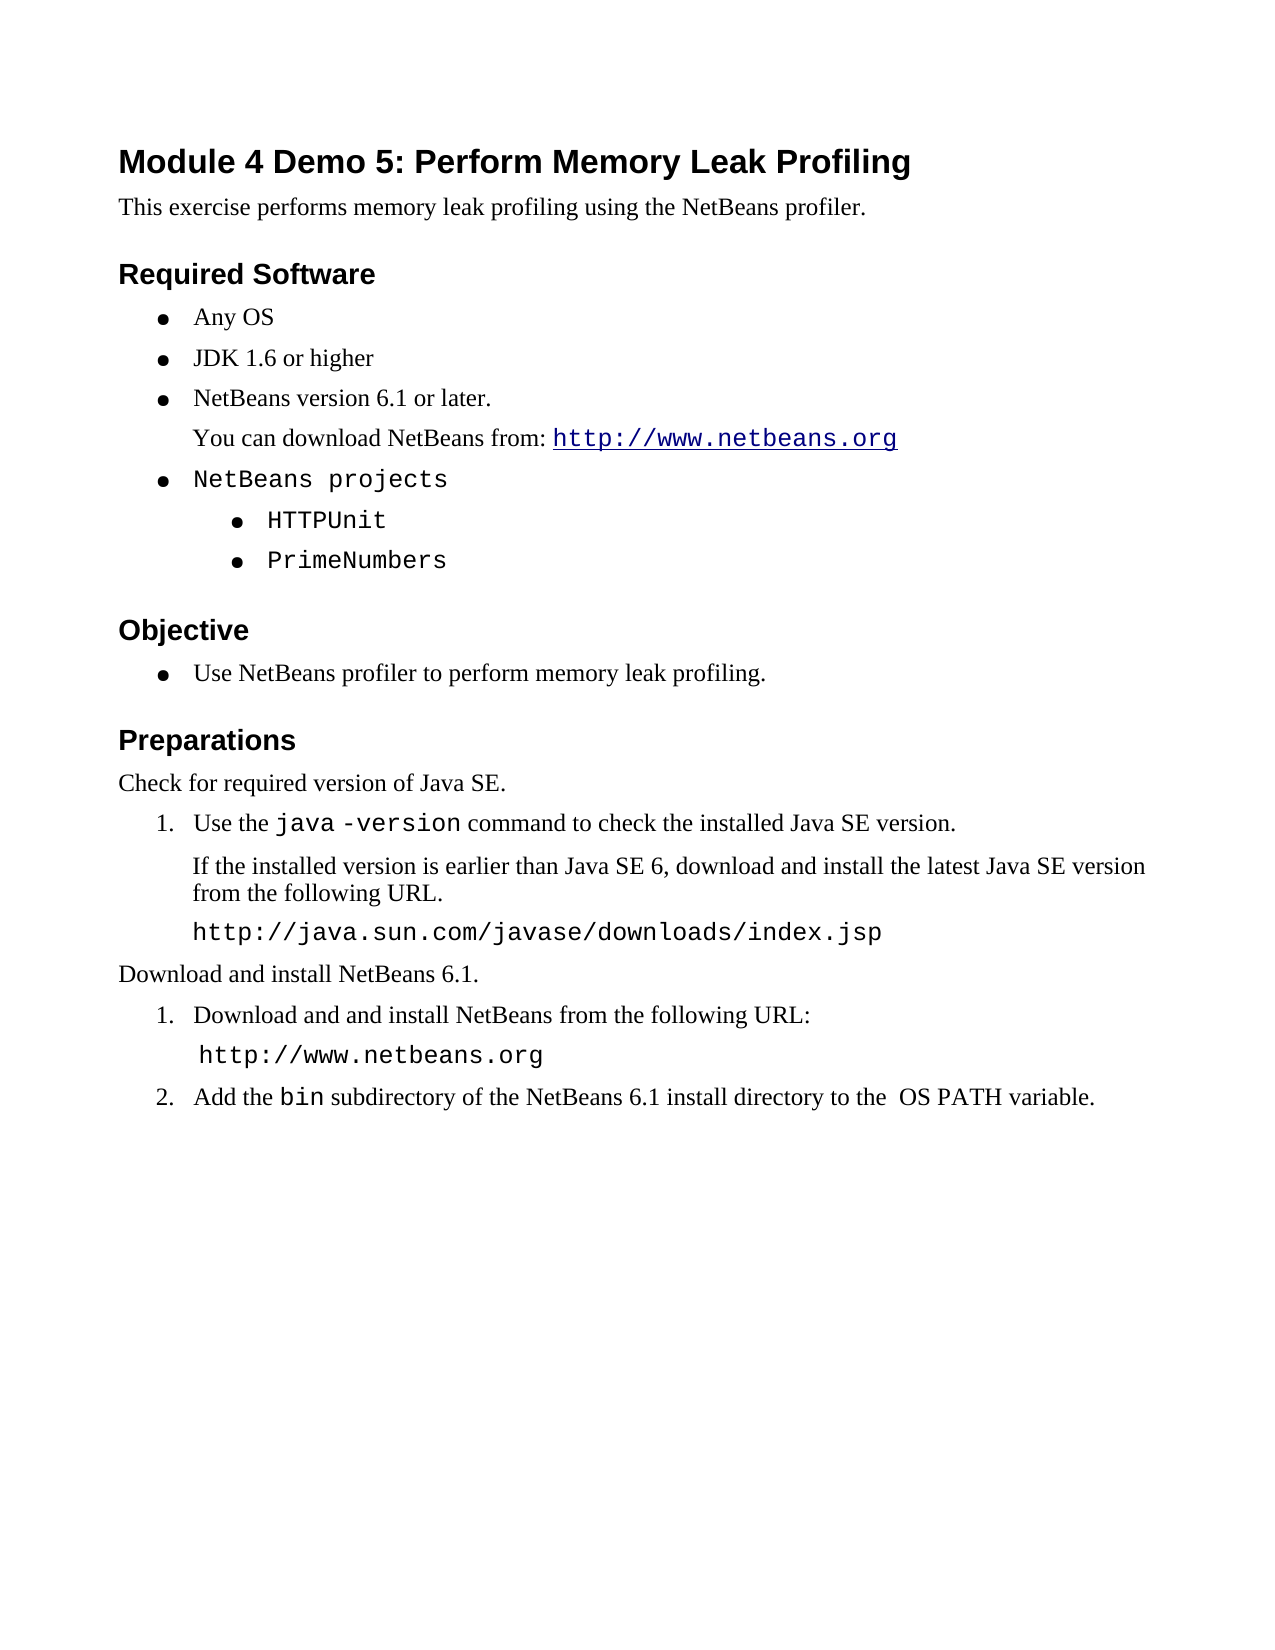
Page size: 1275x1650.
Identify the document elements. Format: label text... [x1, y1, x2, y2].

list NetBeans projects [156, 466, 1157, 495]
list PrimeNumbers [229, 548, 1157, 576]
list Use the java -version command to check the installed Java SE version. [156, 809, 1157, 839]
text This exercise performs memory leak profiling using the NetBeans profiler. [118, 193, 1157, 221]
list Download and and install NetBeans from the following URL: [156, 1001, 1157, 1028]
subtitle Objective [118, 614, 1157, 646]
text If the installed version is earlier than Java SE 6, download and install the latest Java SE version from the following URL. [192, 852, 1157, 907]
list NetBeans version 6.1 or later. [156, 384, 1157, 412]
list JDK 1.6 or higher [156, 344, 1157, 371]
list Any OS [156, 303, 1157, 331]
subtitle Module 4 Demo 5: Perform Memory Leak Profiling [118, 143, 1157, 181]
text http://java.sun.com/javase/downloads/index.jsp [192, 920, 1157, 948]
text Download and install NetBeans 6.1. [118, 961, 1157, 988]
list Add the bin subdirectory of the NetBeans 6.1 install directory to the OS PATH variable. [156, 1083, 1157, 1113]
text You can download NetBeans from: http://www.netbeans.org [192, 424, 1157, 454]
text http://www.netbeans.org [192, 1041, 1157, 1071]
subtitle Preparations [118, 724, 1157, 757]
subtitle Required Software [118, 258, 1157, 291]
list Use NetBeans profiler to perform memory leak profiling. [156, 659, 1157, 687]
list HTTPUnit [229, 507, 1157, 536]
text Check for required version of Java SE. [118, 769, 1157, 797]
